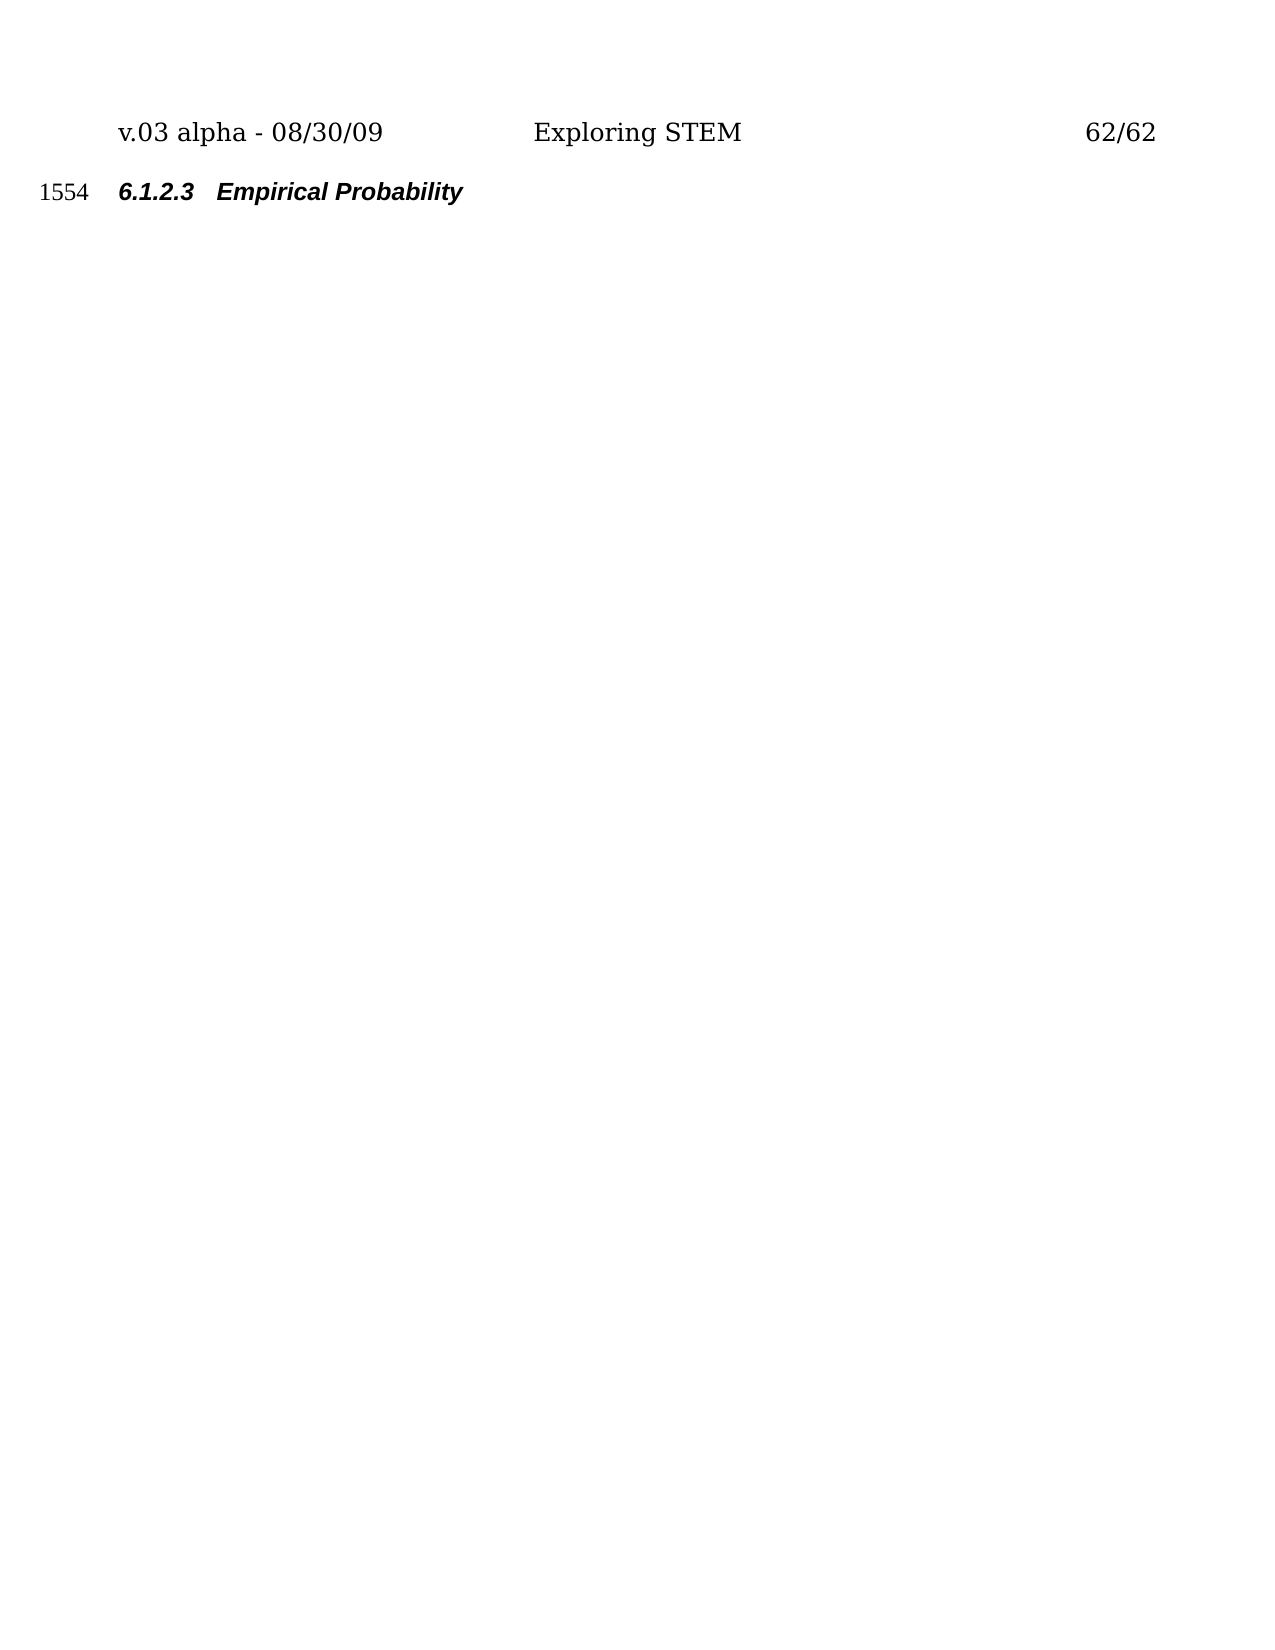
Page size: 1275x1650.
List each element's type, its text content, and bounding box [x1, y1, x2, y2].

subtitle Empirical Probability [118, 177, 1157, 205]
